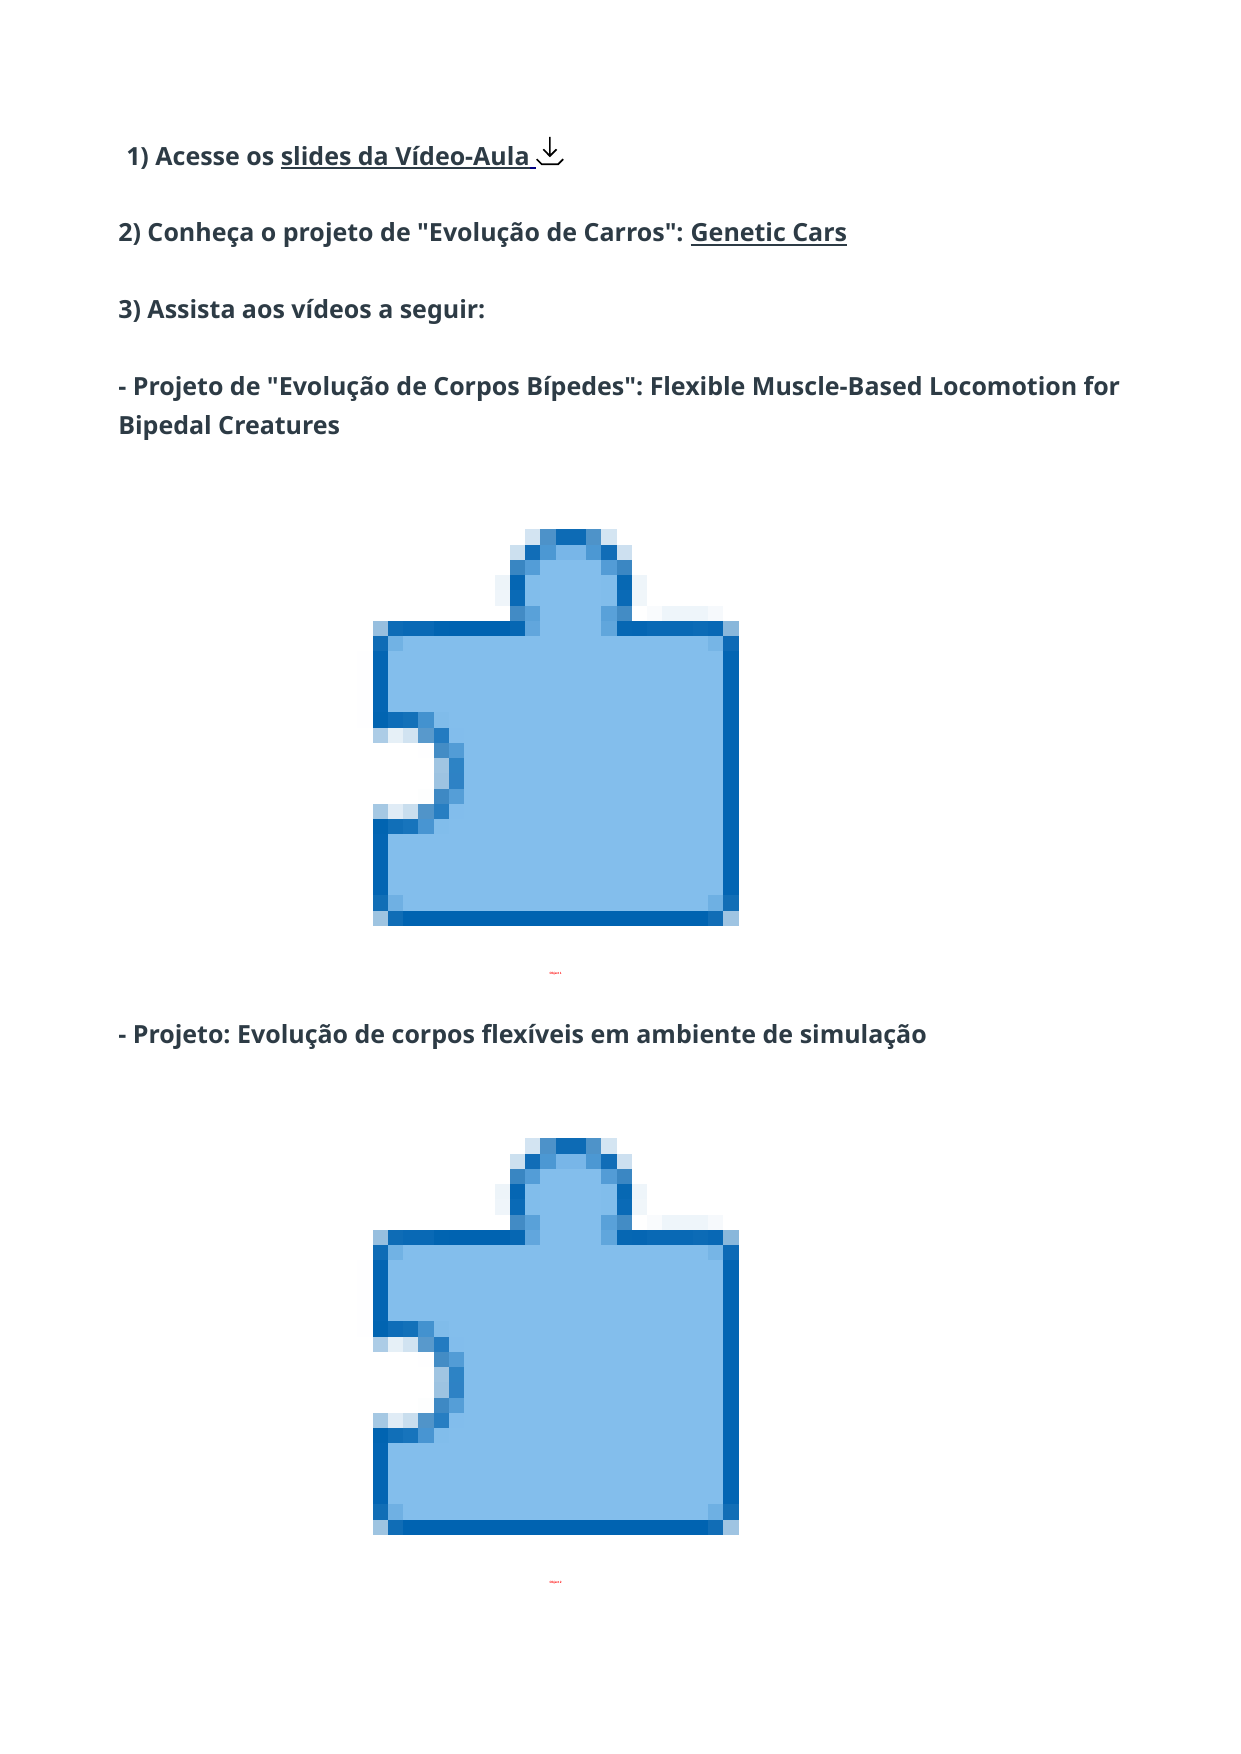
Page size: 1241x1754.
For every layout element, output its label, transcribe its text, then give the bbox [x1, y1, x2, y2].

text 1) Acesse os slides da Vídeo-Aula [126, 137, 1122, 172]
text - Projeto: Evolução de corpos flexíveis em ambiente de simulação [118, 1016, 1122, 1051]
text 3) Assista aos vídeos a seguir: [118, 292, 1122, 326]
text - Projeto de "Evolução de Corpos Bípedes": Flexible Muscle-Based Locomotion for Bipedal Creatures [118, 368, 1122, 441]
text 2) Conheça o projeto de "Evolução de Carros": Genetic Cars [118, 215, 1122, 249]
